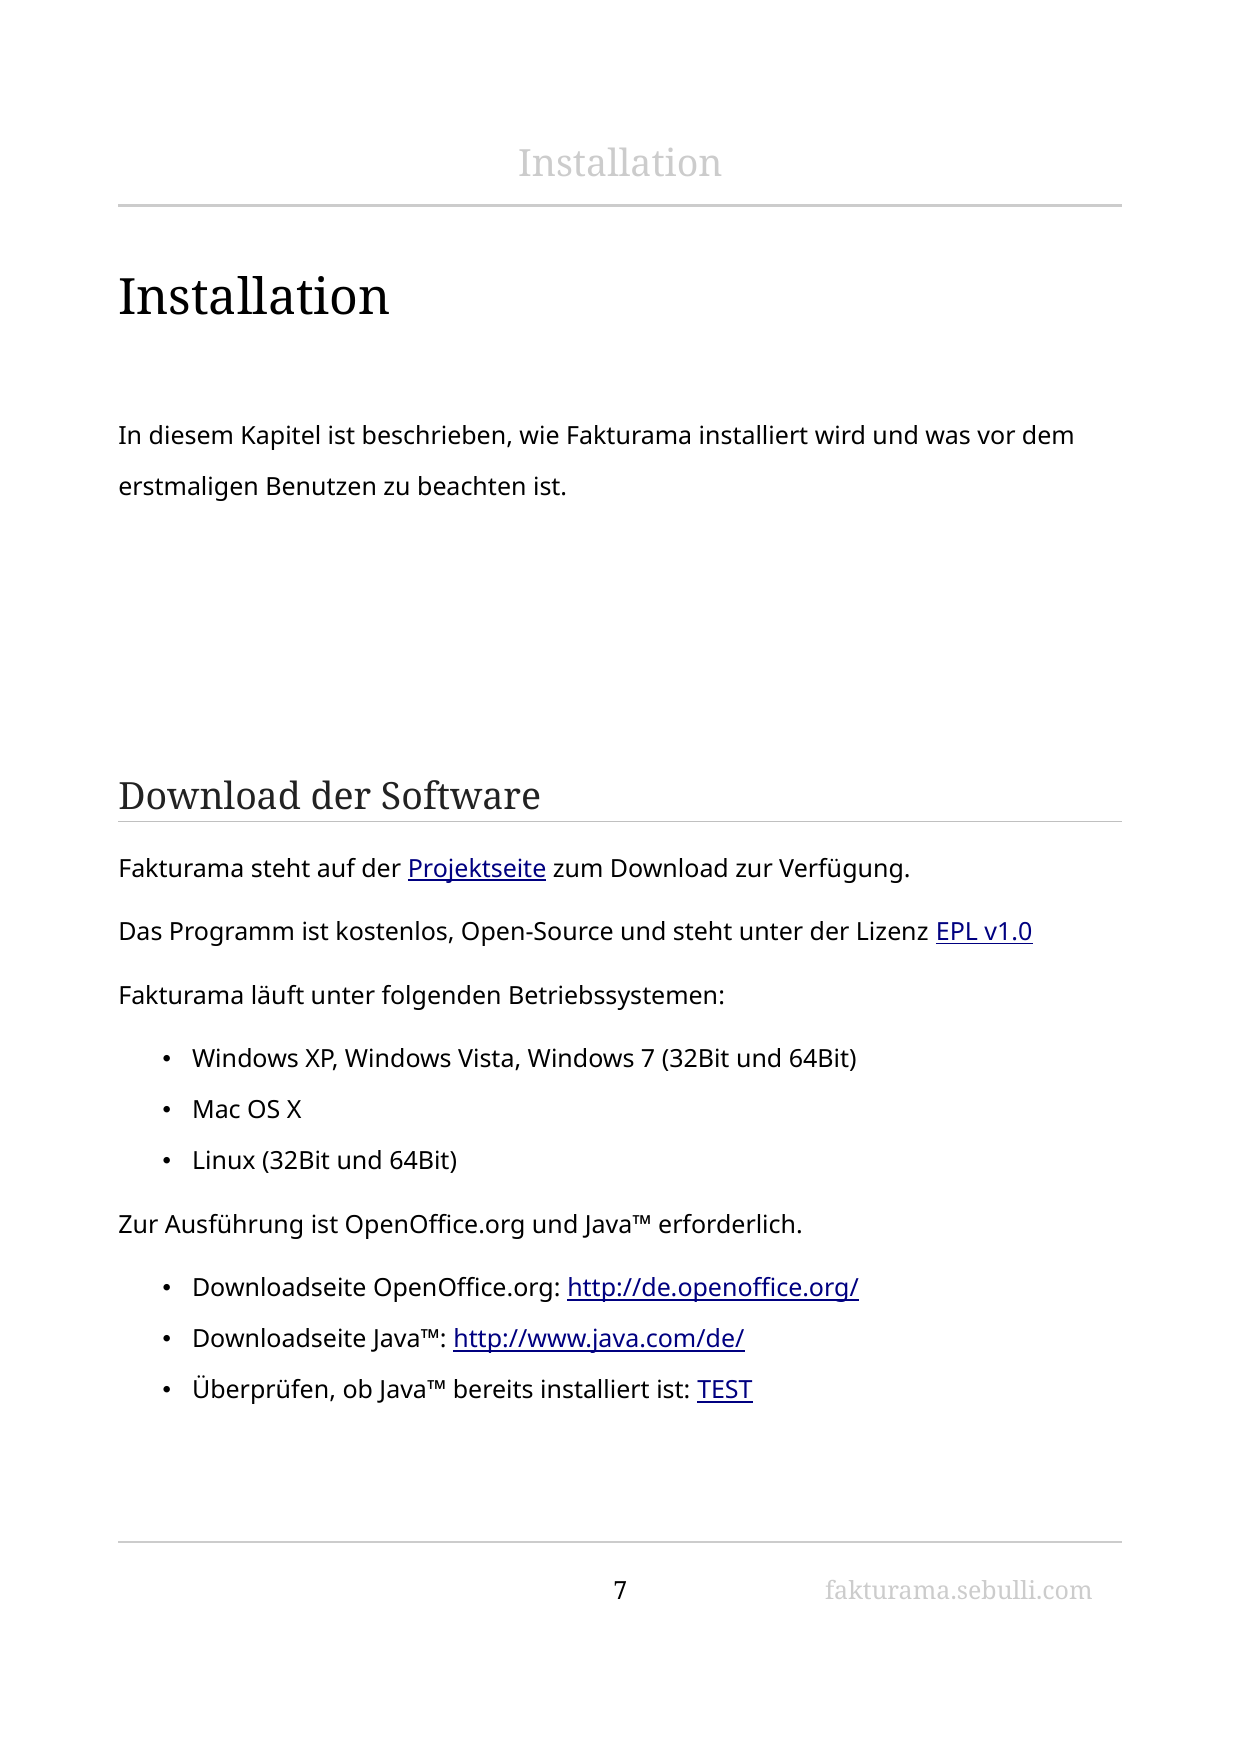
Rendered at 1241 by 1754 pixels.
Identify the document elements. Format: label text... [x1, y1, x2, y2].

subtitle Installation [118, 261, 1122, 329]
subtitle Download der Software [118, 770, 1122, 821]
list Downloadseite OpenOffice.org: http://de.openoffice.org/ [162, 1270, 1122, 1304]
list Linux (32Bit und 64Bit) [162, 1143, 1122, 1177]
text Fakturama läuft unter folgenden Betriebssystemen: [118, 977, 1122, 1011]
text In diesem Kapitel ist beschrieben, wie Fakturama installiert wird und was vor dem erstmaligen Benutzen zu beachten ist. [118, 418, 1122, 503]
text Zur Ausführung ist OpenOffice.org und Java™ erforderlich. [118, 1207, 1122, 1241]
list Windows XP, Windows Vista, Windows 7 (32Bit und 64Bit) [162, 1041, 1122, 1075]
list Downloadseite Java™: http://www.java.com/de/ [162, 1321, 1122, 1355]
list Überprüfen, ob Java™ bereits installiert ist: TEST [162, 1372, 1122, 1406]
text Das Programm ist kostenlos, Open-Source und steht unter der Lizenz EPL v1.0 [118, 914, 1122, 948]
list Mac OS X [162, 1092, 1122, 1126]
text Fakturama steht auf der Projektseite zum Download zur Verfügung. [118, 850, 1122, 884]
